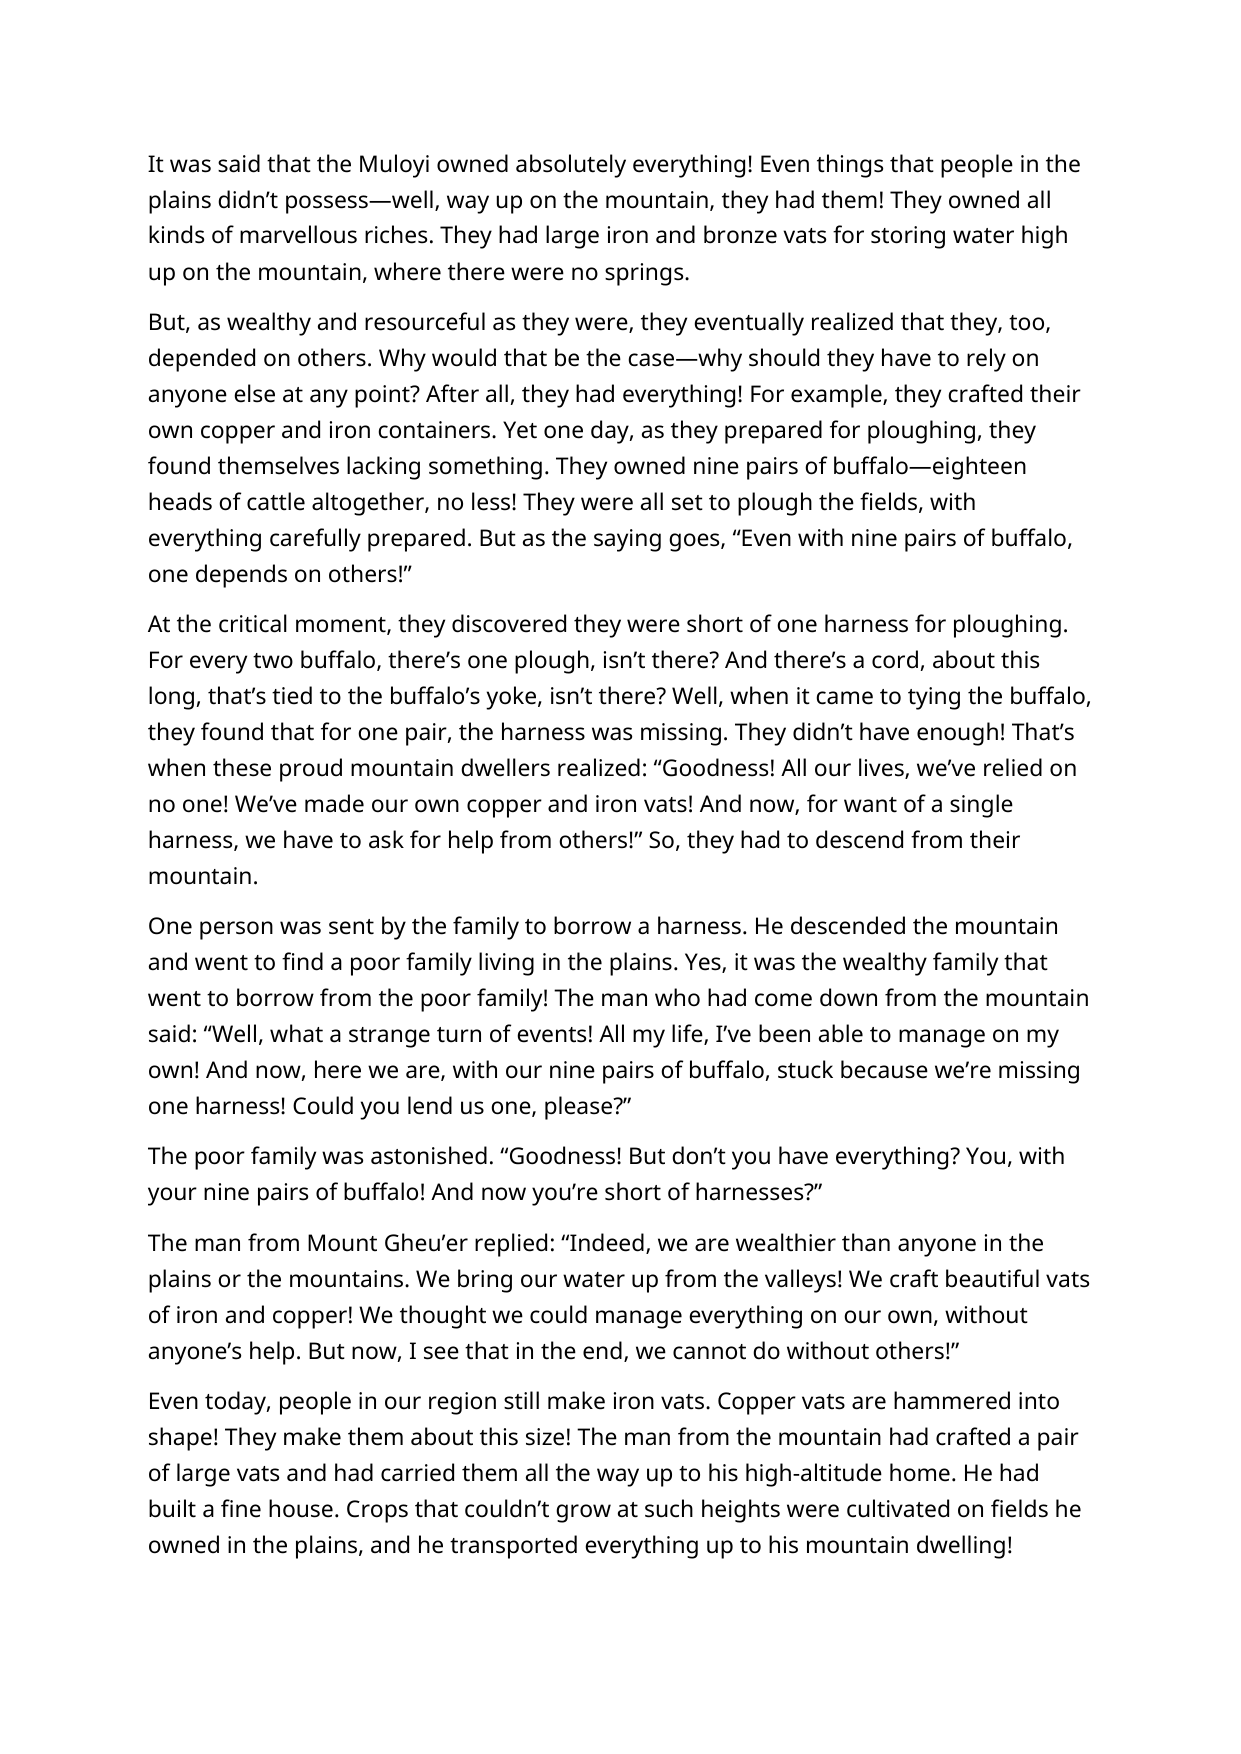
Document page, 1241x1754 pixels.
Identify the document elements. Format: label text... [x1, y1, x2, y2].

text The man from Mount Gheu’er replied: “Indeed, we are wealthier than anyone in the plains or the mountains. We bring our water up from the valleys! We craft beautiful vats of iron and copper! We thought we could manage everything on our own, without anyone’s help. But now, I see that in the end, we cannot do without others!” [148, 1227, 1093, 1366]
text It was said that the Muloyi owned absolutely everything! Even things that people in the plains didn’t possess—well, way up on the mountain, they had them! They owned all kinds of marvellous riches. They had large iron and bronze vats for storing water high up on the mountain, where there were no springs. [148, 148, 1093, 287]
text The poor family was astonished. “Goodness! But don’t you have everything? You, with your nine pairs of buffalo! And now you’re short of harnesses?” [148, 1140, 1093, 1207]
text But, as wealthy and resourceful as they were, they eventually realized that they, too, depended on others. Why would that be the case—why should they have to rely on anyone else at any point? After all, they had everything! For example, they crafted their own copper and iron containers. Yet one day, as they prepared for ploughing, they found themselves lacking something. They owned nine pairs of buffalo—eighteen heads of cattle altogether, no less! They were all set to plough the fields, with everything carefully prepared. But as the saying goes, “Even with nine pairs of buffalo, one depends on others!” [148, 306, 1093, 589]
text At the critical moment, they discovered they were short of one harness for ploughing. For every two buffalo, there’s one plough, isn’t there? And there’s a cord, about this long, that’s tied to the buffalo’s yoke, isn’t there? Well, when it came to tying the buffalo, they found that for one pair, the harness was missing. They didn’t have enough! That’s when these proud mountain dwellers realized: “Goodness! All our lives, we’ve relied on no one! We’ve made our own copper and iron vats! And now, for want of a single harness, we have to ask for help from others!” So, they had to descend from their mountain. [148, 608, 1093, 891]
text Even today, people in our region still make iron vats. Copper vats are hammered into shape! They make them about this size! The man from the mountain had crafted a pair of large vats and had carried them all the way up to his high-altitude home. He had built a fine house. Crops that couldn’t grow at such heights were cultivated on fields he owned in the plains, and he transported everything up to his mountain dwelling! [148, 1385, 1093, 1560]
text One person was sent by the family to borrow a harness. He descended the mountain and went to find a poor family living in the plains. Yes, it was the wealthy family that went to borrow from the poor family! The man who had come down from the mountain said: “Well, what a strange turn of events! All my life, I’ve been able to manage on my own! And now, here we are, with our nine pairs of buffalo, stuck because we’re missing one harness! Could you lend us one, please?” [148, 910, 1093, 1121]
